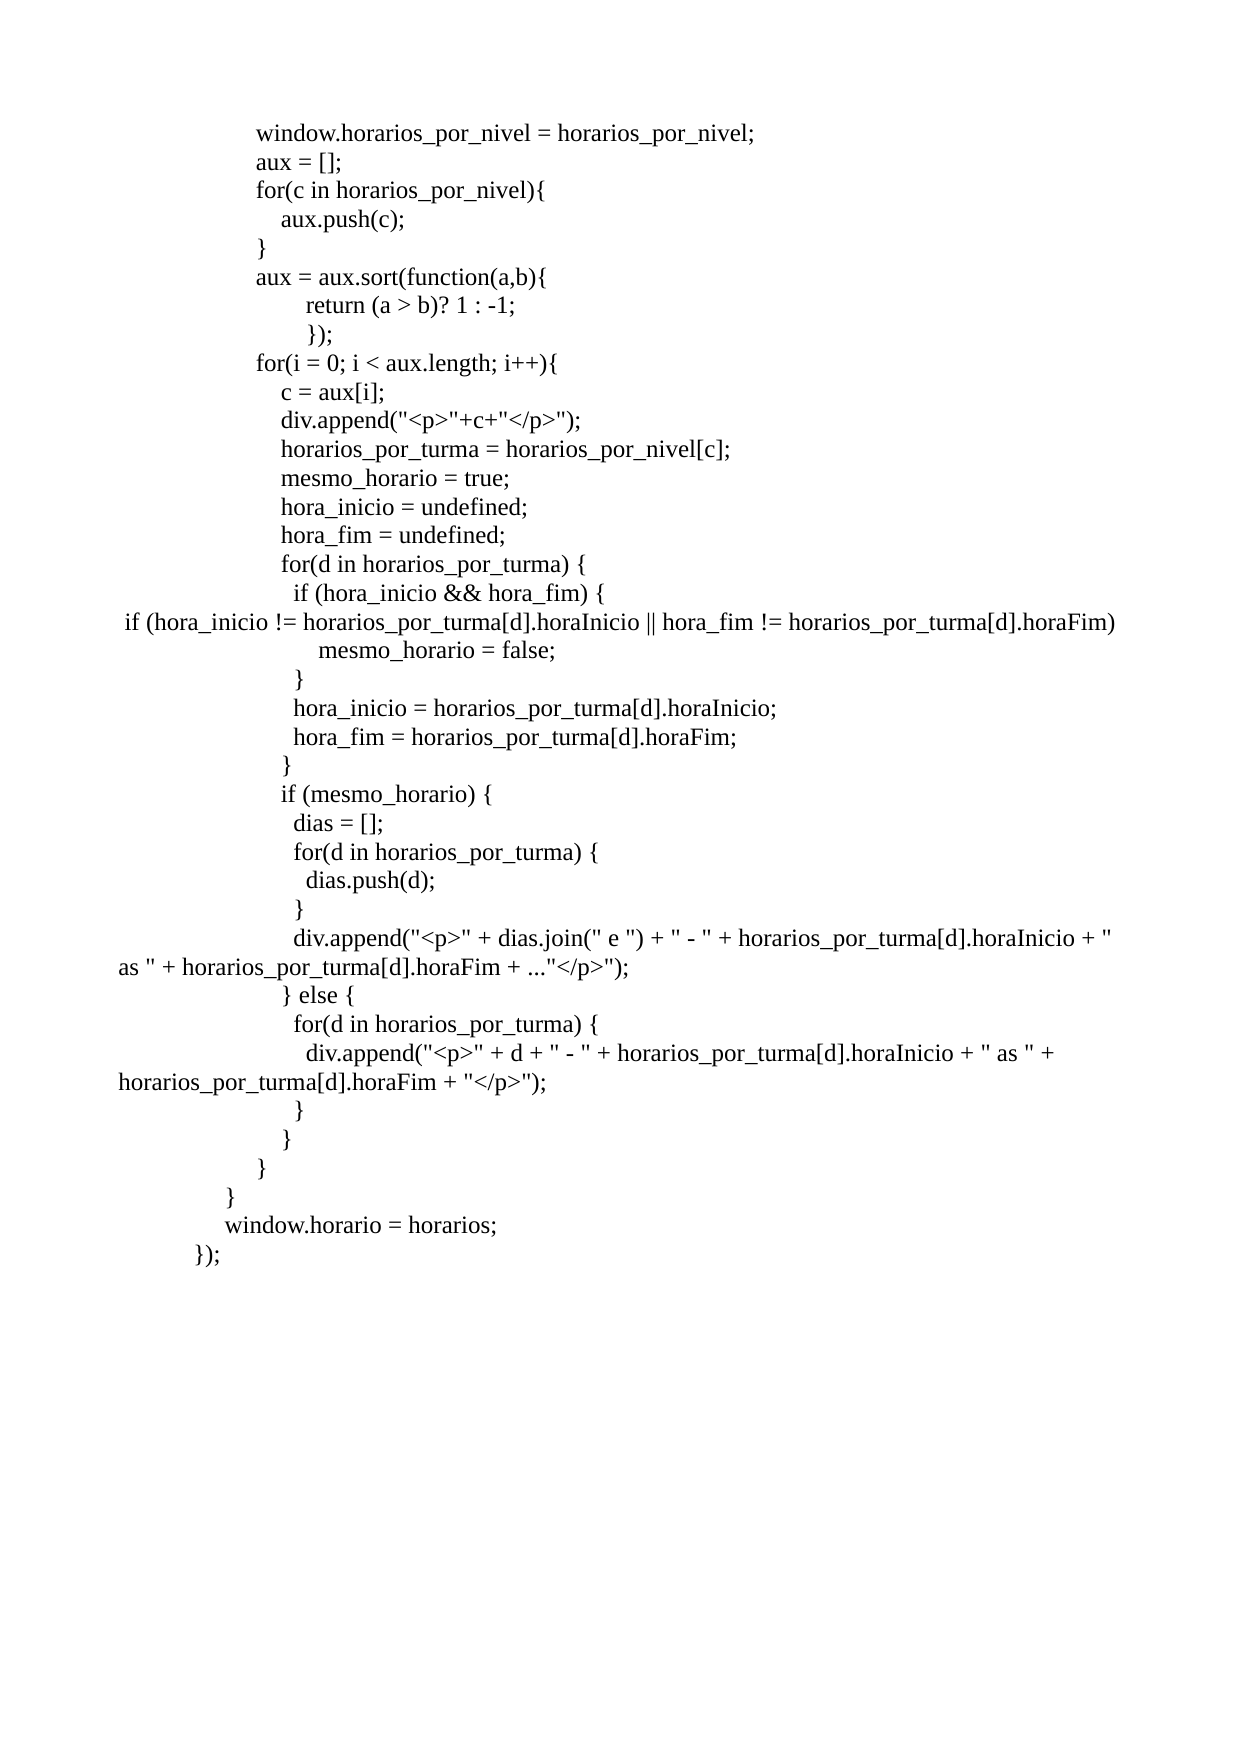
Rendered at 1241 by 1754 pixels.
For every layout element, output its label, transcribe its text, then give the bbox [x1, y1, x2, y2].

text aux = []; [118, 147, 1122, 176]
text for(d in horarios_por_turma) { [118, 837, 1122, 866]
text } else { [118, 981, 1122, 1009]
text } [118, 1124, 1122, 1153]
text div.append("<p>" + dias.join(" e ") + " - " + horarios_por_turma[d].horaInicio + " as " + horarios_por_turma[d].horaFim + ..."</p>"); [118, 923, 1122, 981]
text hora_inicio = horarios_por_turma[d].horaInicio; [118, 693, 1122, 722]
text if (hora_inicio != horarios_por_turma[d].horaInicio || hora_fim != horarios_por_turma[d].horaFim) [118, 607, 1122, 636]
text horarios_por_turma = horarios_por_nivel[c]; [118, 434, 1122, 463]
text } [118, 233, 1122, 262]
text dias = []; [118, 808, 1122, 837]
text for(d in horarios_por_turma) { [118, 1009, 1122, 1038]
text for(i = 0; i < aux.length; i++){ [118, 348, 1122, 377]
text c = aux[i]; [118, 377, 1122, 406]
text mesmo_horario = true; [118, 463, 1122, 492]
text }); [118, 1239, 1122, 1268]
text } [118, 1153, 1122, 1182]
text aux = aux.sort(function(a,b){ [118, 262, 1122, 291]
text hora_inicio = undefined; [118, 492, 1122, 521]
text window.horario = horarios; [118, 1211, 1122, 1239]
text mesmo_horario = false; [118, 636, 1122, 664]
text hora_fim = undefined; [118, 521, 1122, 549]
text div.append("<p>"+c+"</p>"); [118, 406, 1122, 434]
text hora_fim = horarios_por_turma[d].horaFim; [118, 722, 1122, 751]
text } [118, 1096, 1122, 1124]
text } [118, 664, 1122, 693]
text } [118, 1182, 1122, 1211]
text }); [118, 319, 1122, 348]
text return (a > b)? 1 : -1; [118, 291, 1122, 319]
text } [118, 751, 1122, 779]
text aux.push(c); [118, 204, 1122, 233]
text if (mesmo_horario) { [118, 779, 1122, 808]
text if (hora_inicio && hora_fim) { [118, 578, 1122, 607]
text } [118, 894, 1122, 923]
text for(c in horarios_por_nivel){ [118, 176, 1122, 204]
text window.horarios_por_nivel = horarios_por_nivel; [118, 118, 1122, 147]
text for(d in horarios_por_turma) { [118, 549, 1122, 578]
text div.append("<p>" + d + " - " + horarios_por_turma[d].horaInicio + " as " + horarios_por_turma[d].horaFim + "</p>"); [118, 1038, 1122, 1096]
text dias.push(d); [118, 866, 1122, 894]
